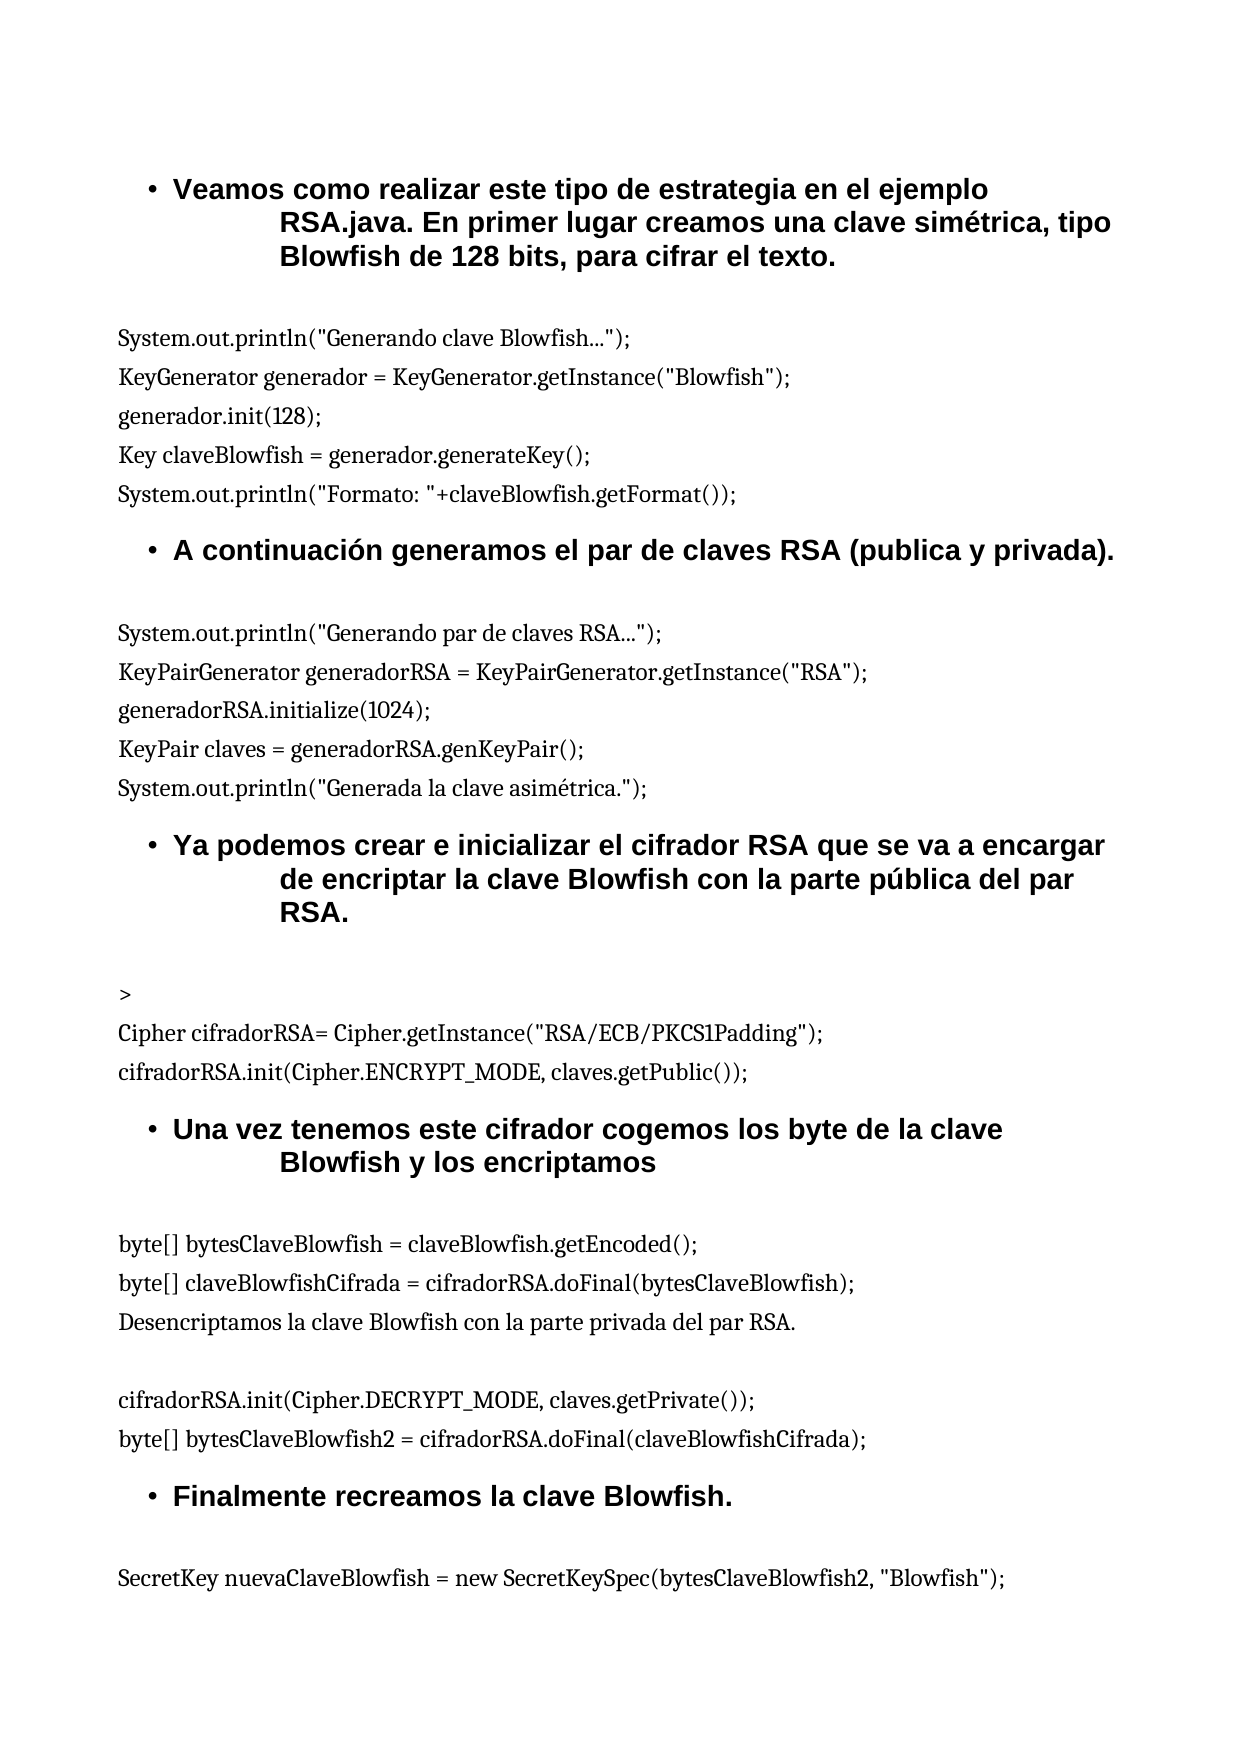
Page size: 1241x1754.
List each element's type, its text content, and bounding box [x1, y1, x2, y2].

text SecretKey nuevaClaveBlowfish = new SecretKeySpec(bytesClaveBlowfish2, "Blowfish"); [118, 1564, 1122, 1593]
text > [118, 980, 1122, 1009]
text KeyGenerator generador = KeyGenerator.getInstance("Blowfish"); [118, 363, 1122, 392]
text Key claveBlowfish = generador.generateKey(); [118, 441, 1122, 469]
text System.out.println("Generada la clave asimétrica."); [118, 774, 1122, 803]
text System.out.println("Generando par de claves RSA..."); [118, 618, 1122, 647]
text cifradorRSA.init(Cipher.ENCRYPT_MODE, claves.getPublic()); [118, 1058, 1122, 1087]
text byte[] bytesClaveBlowfish = claveBlowfish.getEncoded(); [118, 1230, 1122, 1259]
subtitle Una vez tenemos este cifrador cogemos los byte de la clave Blowfish y los encriptamos [148, 1112, 1122, 1179]
text byte[] claveBlowfishCifrada = cifradorRSA.doFinal(bytesClaveBlowfish); [118, 1269, 1122, 1298]
text Cipher cifradorRSA= Cipher.getInstance("RSA/ECB/PKCS1Padding"); [118, 1019, 1122, 1048]
text System.out.println("Formato: "+claveBlowfish.getFormat()); [118, 480, 1122, 508]
text cifradorRSA.init(Cipher.DECRYPT_MODE, claves.getPrivate()); [118, 1386, 1122, 1415]
text Desencriptamos la clave Blowfish con la parte privada del par RSA. [118, 1308, 1122, 1337]
subtitle Veamos como realizar este tipo de estrategia en el ejemplo RSA.java. En primer lugar creamos una clave simétrica, tipo Blowfish de 128 bits, para cifrar el texto. [148, 172, 1122, 272]
text KeyPairGenerator generadorRSA = KeyPairGenerator.getInstance("RSA"); [118, 657, 1122, 686]
text generadorRSA.initialize(1024); [118, 696, 1122, 725]
subtitle A continuación generamos el par de claves RSA (publica y privada). [148, 533, 1122, 567]
text System.out.println("Generando clave Blowfish..."); [118, 324, 1122, 353]
text KeyPair claves = generadorRSA.genKeyPair(); [118, 735, 1122, 764]
text generador.init(128); [118, 402, 1122, 431]
subtitle Ya podemos crear e inicializar el cifrador RSA que se va a encargar de encriptar la clave Blowfish con la parte pública del par RSA. [148, 828, 1122, 929]
subtitle Finalmente recreamos la clave Blowfish. [148, 1479, 1122, 1512]
text byte[] bytesClaveBlowfish2 = cifradorRSA.doFinal(claveBlowfishCifrada); [118, 1425, 1122, 1454]
